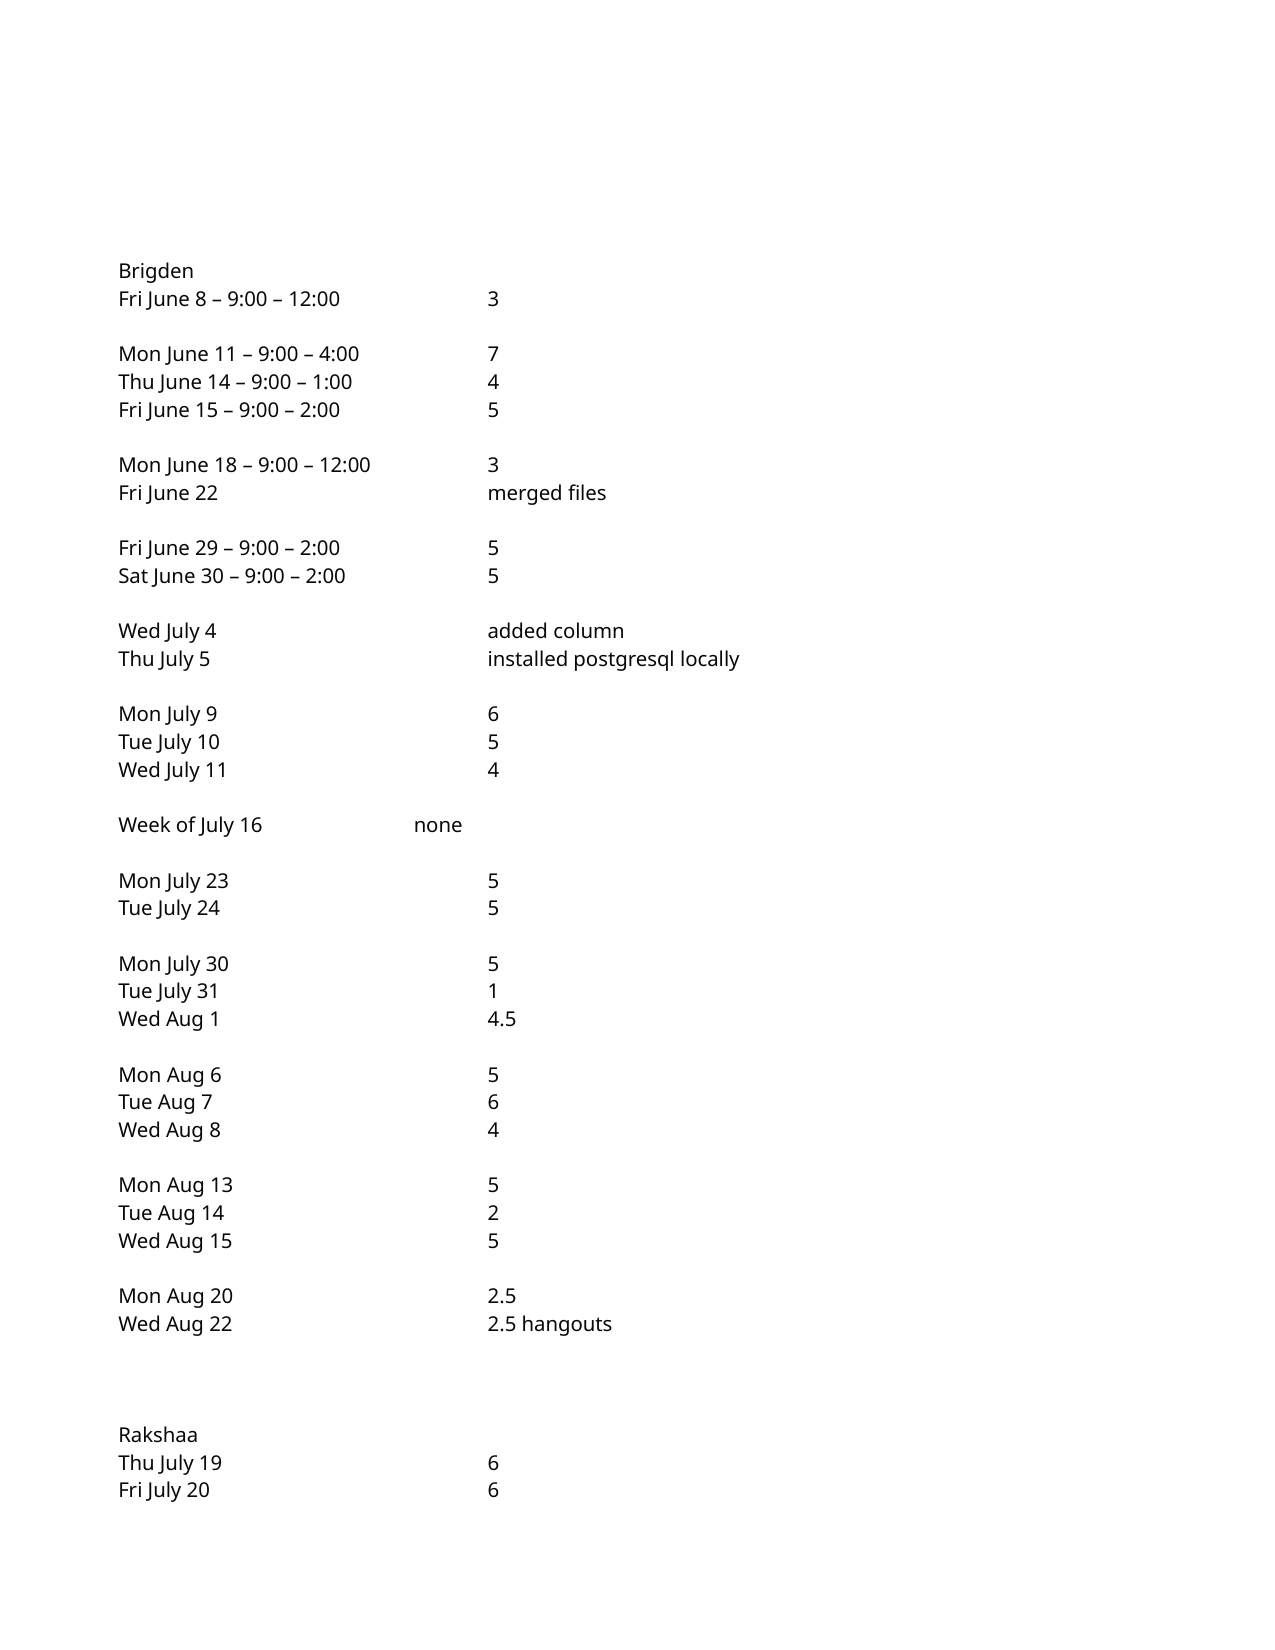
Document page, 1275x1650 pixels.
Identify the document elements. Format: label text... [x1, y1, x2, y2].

text Sat June 30 – 9:00 – 2:00 5 [118, 561, 1157, 589]
text Wed Aug 1 4.5 [118, 1005, 1157, 1032]
text Brigden [118, 257, 1157, 284]
text Tue Aug 7 6 [118, 1088, 1157, 1116]
text Mon June 18 – 9:00 – 12:00 3 [118, 451, 1157, 478]
text Fri July 20 6 [118, 1476, 1157, 1503]
text Thu July 5 installed postgresql locally [118, 644, 1157, 672]
text Wed Aug 8 4 [118, 1116, 1157, 1143]
text Thu June 14 – 9:00 – 1:00 4 [118, 367, 1157, 395]
text Mon June 11 – 9:00 – 4:00 7 [118, 340, 1157, 367]
text Fri June 29 – 9:00 – 2:00 5 [118, 534, 1157, 561]
text Mon July 30 5 [118, 949, 1157, 977]
text Thu July 19 6 [118, 1448, 1157, 1476]
text Wed July 4 added column [118, 617, 1157, 644]
text Mon July 23 5 [118, 866, 1157, 894]
text Tue Aug 14 2 [118, 1199, 1157, 1226]
text Wed Aug 22 2.5 hangouts [118, 1309, 1157, 1337]
text Week of July 16 none [118, 811, 1157, 838]
text Rakshaa [118, 1420, 1157, 1448]
text Tue July 31 1 [118, 977, 1157, 1005]
text Fri June 15 – 9:00 – 2:00 5 [118, 395, 1157, 423]
text Mon Aug 13 5 [118, 1171, 1157, 1199]
text Fri June 8 – 9:00 – 12:00 3 [118, 284, 1157, 312]
text Mon Aug 6 5 [118, 1060, 1157, 1088]
text Wed Aug 15 5 [118, 1226, 1157, 1254]
text Mon Aug 20 2.5 [118, 1282, 1157, 1309]
text Fri June 22 merged files [118, 478, 1157, 506]
text Tue July 24 5 [118, 894, 1157, 922]
text Wed July 11 4 [118, 755, 1157, 783]
text Tue July 10 5 [118, 728, 1157, 755]
text Mon July 9 6 [118, 700, 1157, 728]
